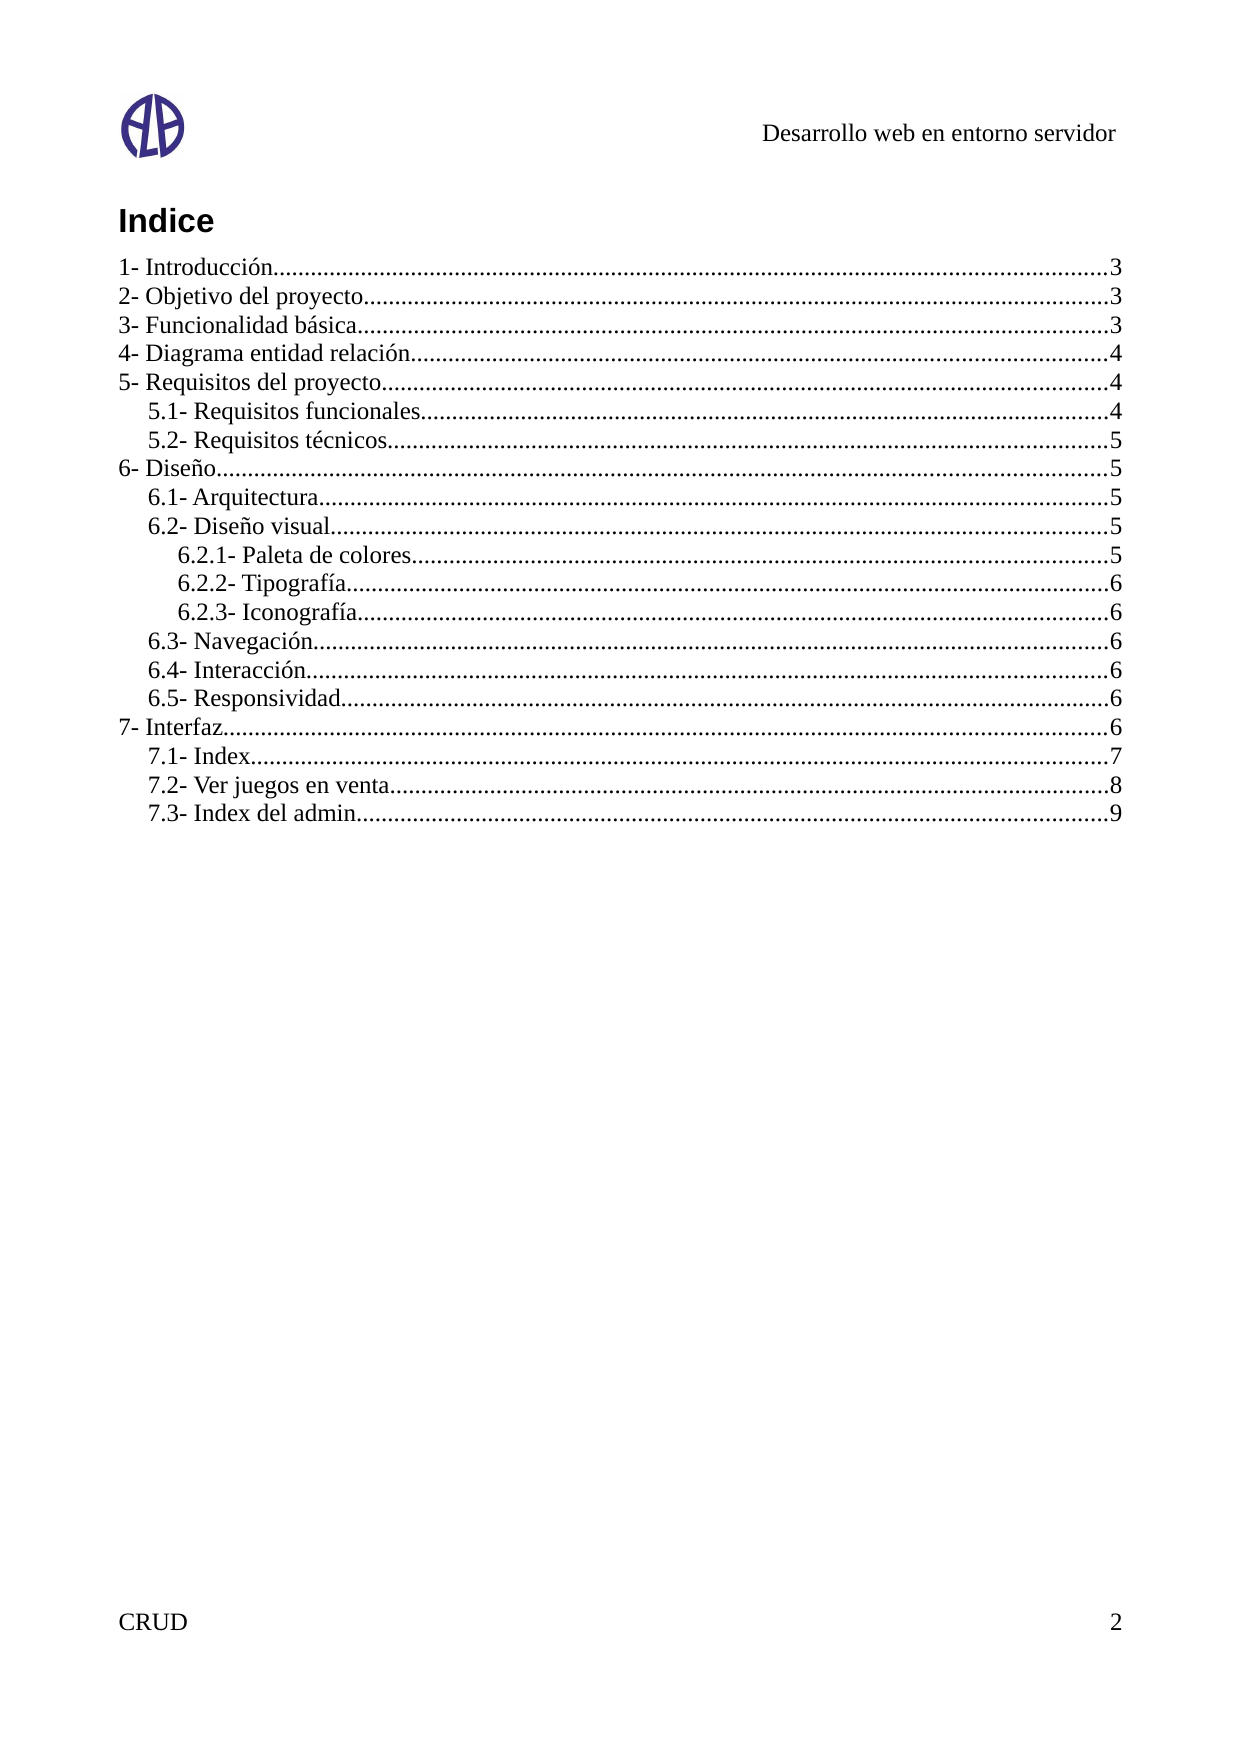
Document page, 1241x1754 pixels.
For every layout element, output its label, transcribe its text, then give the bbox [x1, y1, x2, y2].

text 7- Interfaz 6 [118, 712, 1122, 741]
text 6.2.3- Iconografía 6 [177, 597, 1122, 626]
text 6.2.2- Tipografía 6 [177, 568, 1122, 597]
text 6.3- Navegación 6 [148, 626, 1122, 655]
picture [119, 92, 186, 159]
text 5.2- Requisitos técnicos. 5 [148, 425, 1122, 453]
text 6.4- Interacción 6 [148, 655, 1122, 683]
text 6.5- Responsividad 6 [148, 683, 1122, 712]
text 1- Introducción 3 [118, 252, 1122, 281]
text 7.3- Index del admin 9 [148, 798, 1122, 827]
text 6.2.1- Paleta de colores 5 [177, 540, 1122, 568]
subtitle Indice [118, 201, 1122, 240]
text 4- Diagrama entidad relación 4 [118, 338, 1122, 367]
text 5.1- Requisitos funcionales. 4 [148, 396, 1122, 425]
text 7.1- Index 7 [148, 741, 1122, 770]
text 6- Diseño 5 [118, 453, 1122, 482]
text 2- Objetivo del proyecto 3 [118, 281, 1122, 310]
text 5- Requisitos del proyecto 4 [118, 367, 1122, 396]
text 6.1- Arquitectura 5 [148, 482, 1122, 511]
text 6.2- Diseño visual 5 [148, 511, 1122, 540]
text 7.2- Ver juegos en venta 8 [148, 770, 1122, 798]
text 3- Funcionalidad básica 3 [118, 310, 1122, 338]
